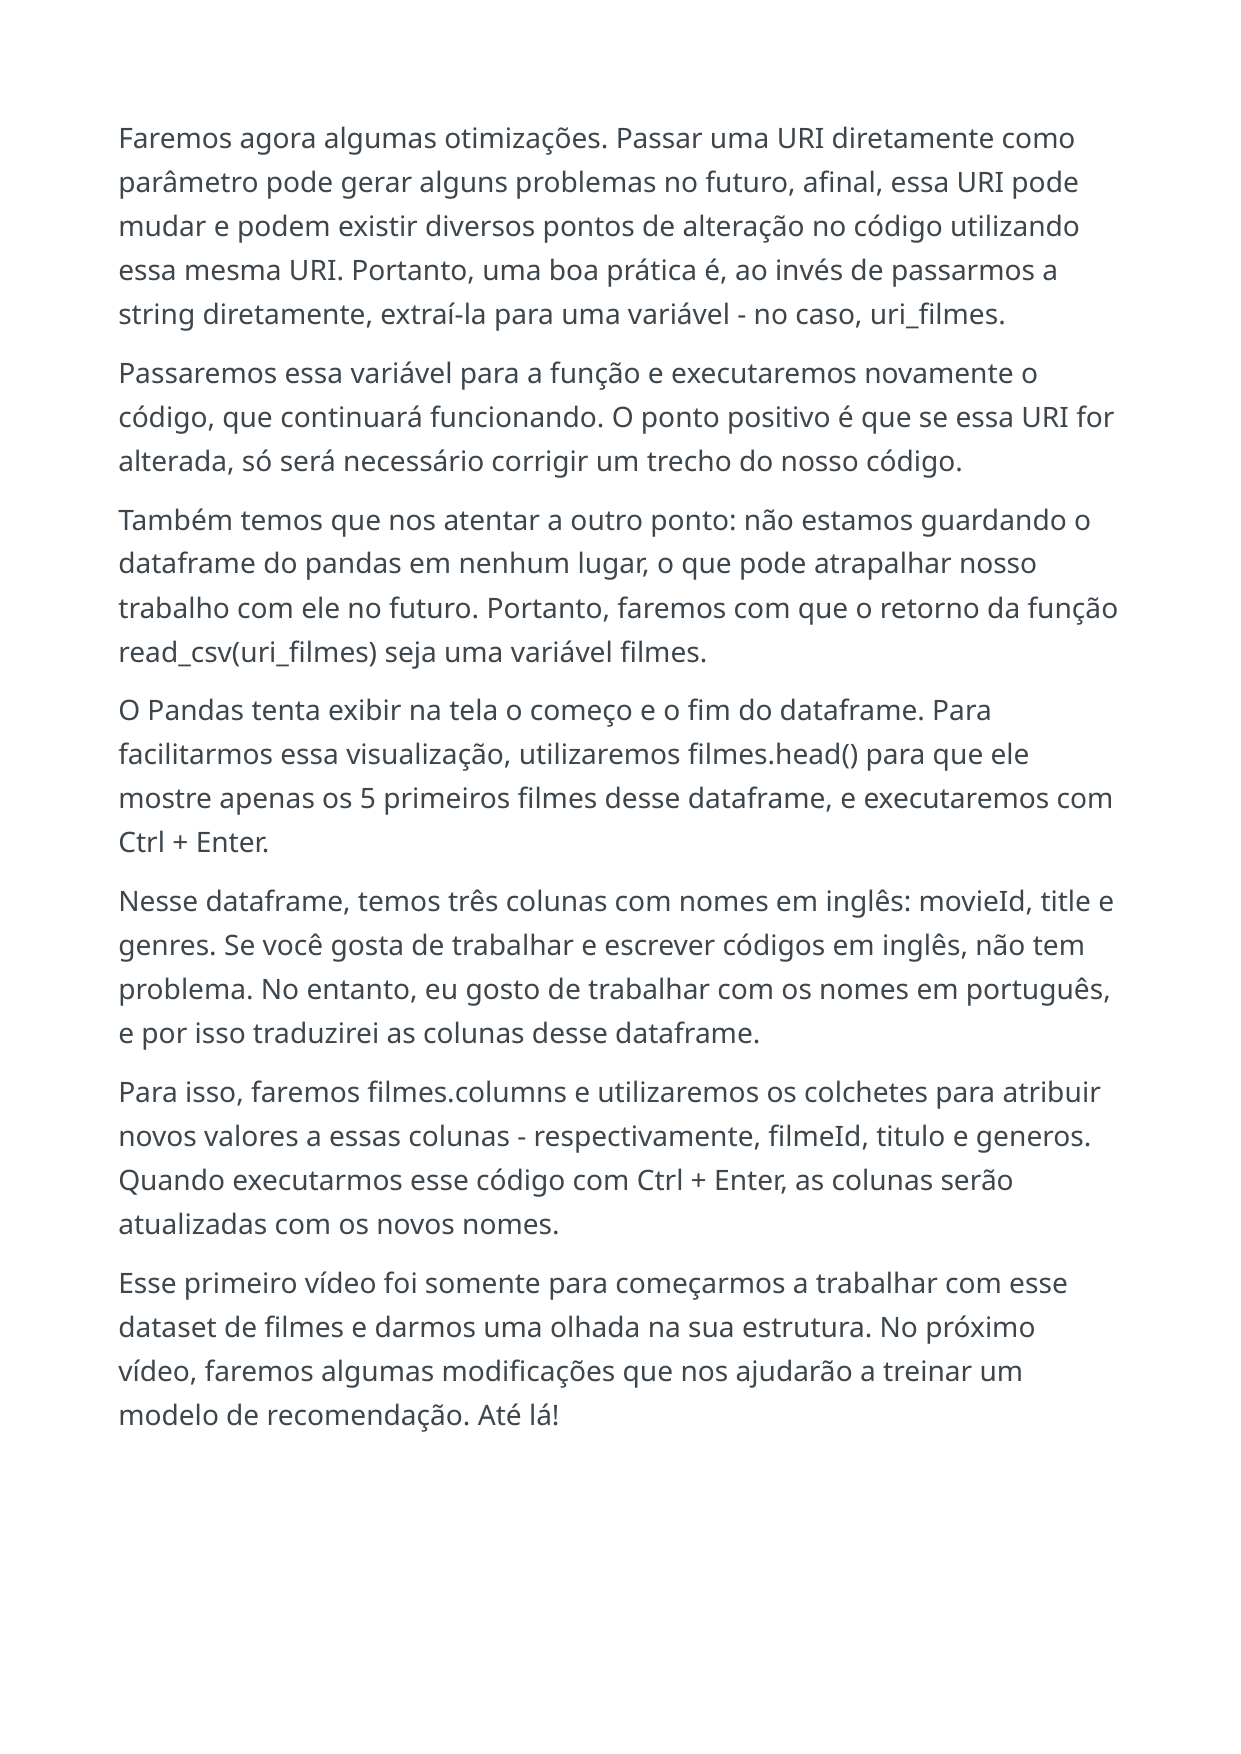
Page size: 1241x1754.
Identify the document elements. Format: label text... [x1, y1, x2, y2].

text Nesse dataframe, temos três colunas com nomes em inglês: movieId, title e genres. Se você gosta de trabalhar e escrever códigos em inglês, não tem problema. No entanto, eu gosto de trabalhar com os nomes em português, e por isso traduzirei as colunas desse dataframe. [118, 881, 1122, 1052]
text Faremos agora algumas otimizações. Passar uma URI diretamente como parâmetro pode gerar alguns problemas no futuro, afinal, essa URI pode mudar e podem existir diversos pontos de alteração no código utilizando essa mesma URI. Portanto, uma boa prática é, ao invés de passarmos a string diretamente, extraí-la para uma variável - no caso, uri_filmes. [118, 118, 1122, 333]
text Também temos que nos atentar a outro ponto: não estamos guardando o dataframe do pandas em nenhum lugar, o que pode atrapalhar nosso trabalho com ele no futuro. Portanto, faremos com que o retorno da função read_csv(uri_filmes) seja uma variável filmes. [118, 500, 1122, 670]
text Passaremos essa variável para a função e executaremos novamente o código, que continuará funcionando. O ponto positivo é que se essa URI for alterada, só será necessário corrigir um trecho do nosso código. [118, 353, 1122, 479]
text Para isso, faremos filmes.columns e utilizaremos os colchetes para atribuir novos valores a essas colunas - respectivamente, filmeId, titulo e generos. Quando executarmos esse código com Ctrl + Enter, as colunas serão atualizadas com os novos nomes. [118, 1072, 1122, 1243]
text O Pandas tenta exibir na tela o começo e o fim do dataframe. Para facilitarmos essa visualização, utilizaremos filmes.head() para que ele mostre apenas os 5 primeiros filmes desse dataframe, e executaremos com Ctrl + Enter. [118, 691, 1122, 861]
text Esse primeiro vídeo foi somente para começarmos a trabalhar com esse dataset de filmes e darmos uma olhada na sua estrutura. No próximo vídeo, faremos algumas modificações que nos ajudarão a treinar um modelo de recomendação. Até lá! [118, 1263, 1122, 1434]
